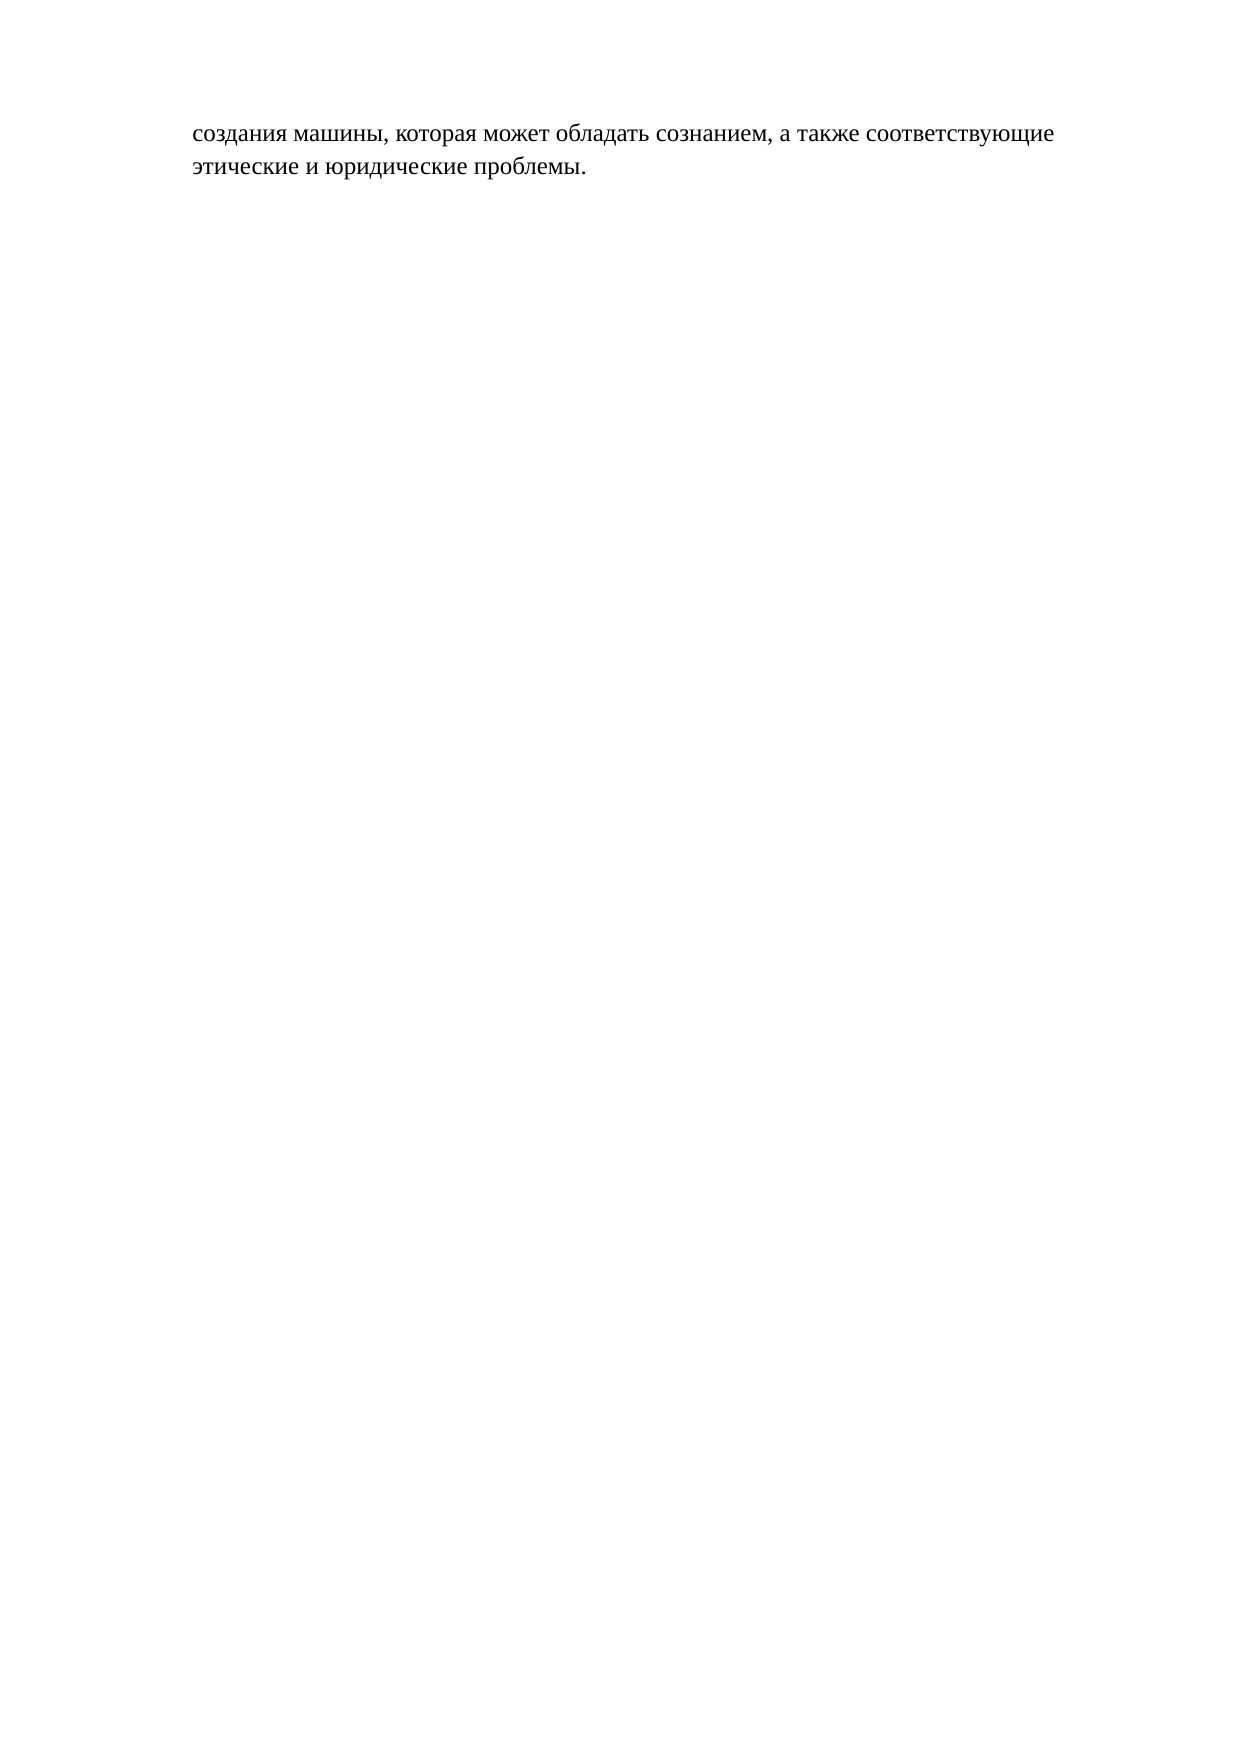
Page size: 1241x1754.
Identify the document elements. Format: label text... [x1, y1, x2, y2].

list создания машины, которая может обладать сознанием, а также соответствующие этические и юридические проблемы. [162, 118, 1122, 180]
